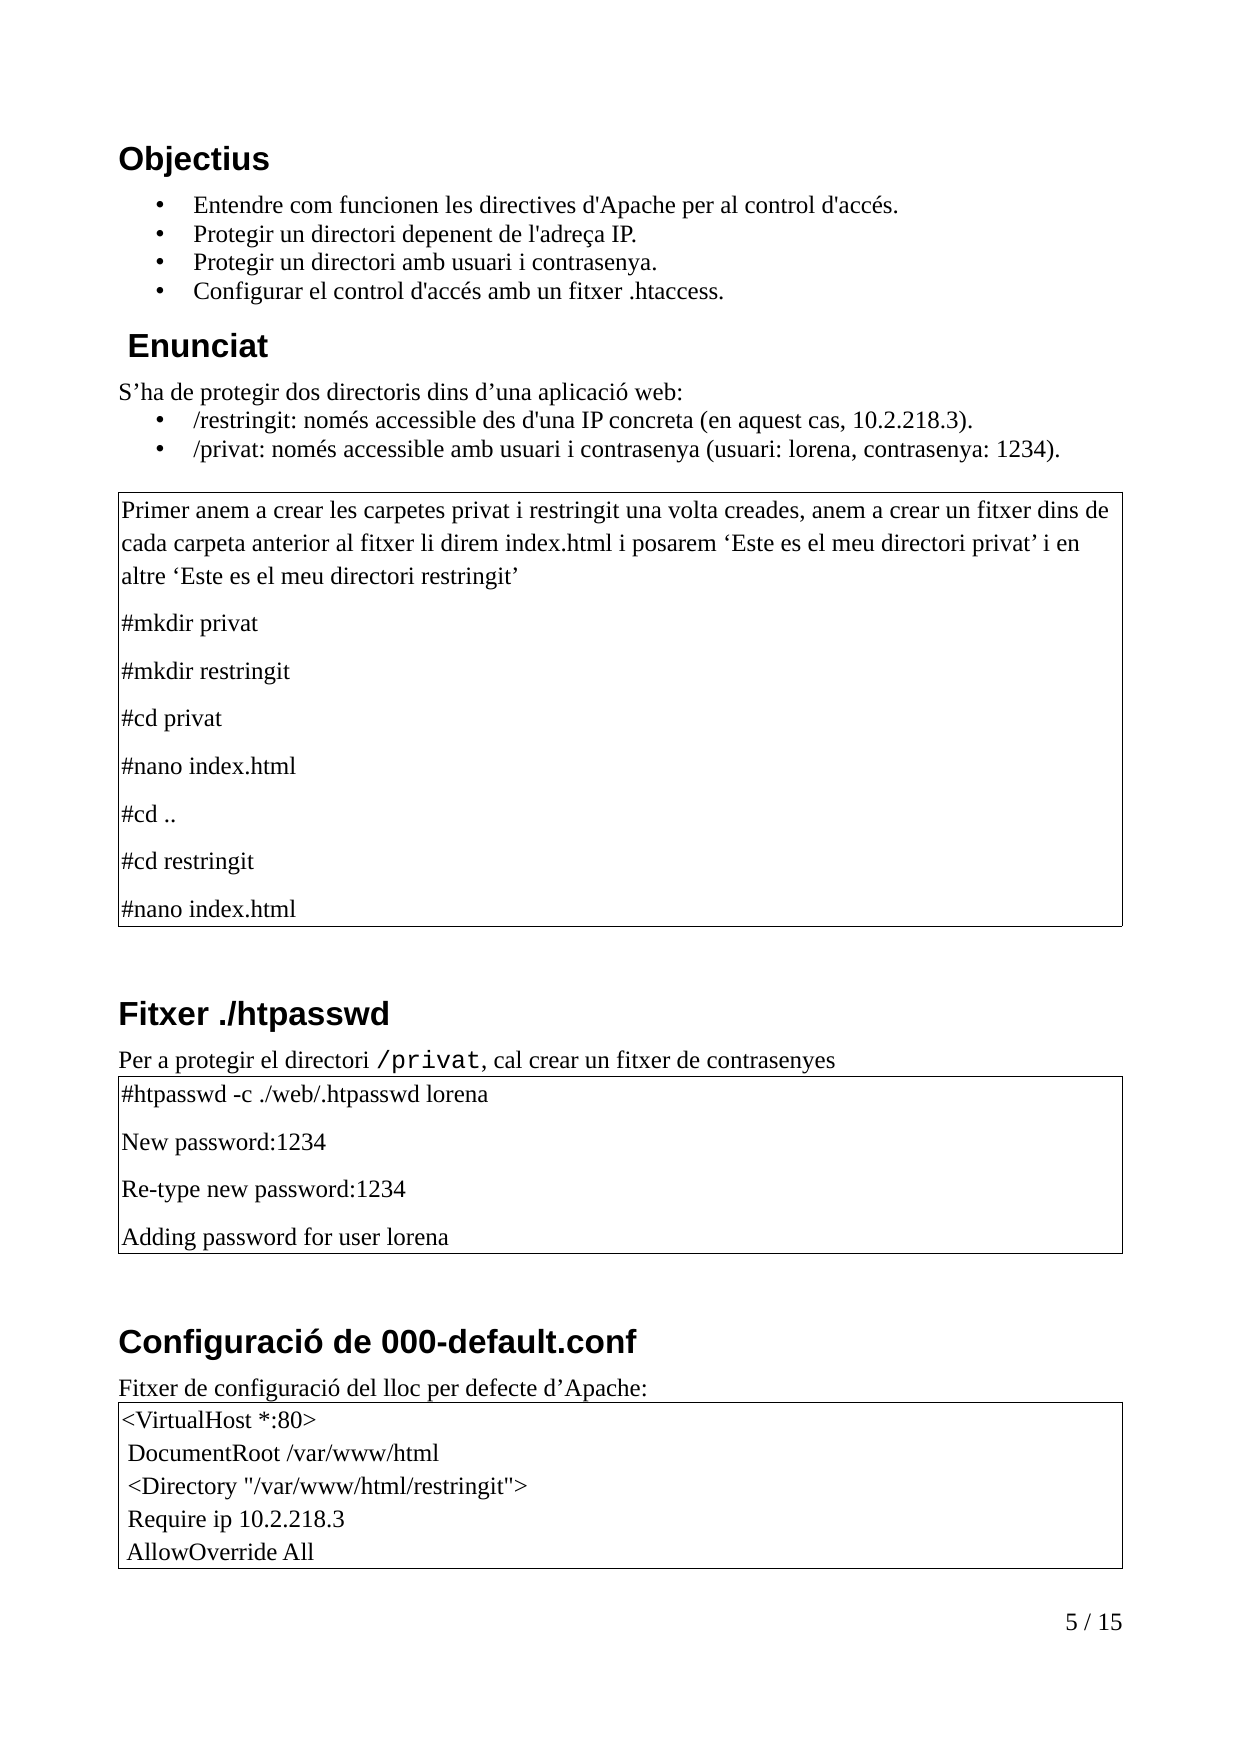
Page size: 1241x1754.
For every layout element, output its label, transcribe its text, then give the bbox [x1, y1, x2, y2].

text Adding password for user lorena [119, 1219, 1122, 1253]
text #cd privat [119, 701, 1122, 732]
text New password:1234 [119, 1123, 1122, 1155]
list Configurar el control d'accés amb un fitxer .htaccess. [156, 276, 1122, 305]
text Per a protegir el directori /privat, cal crear un fitxer de contrasenyes [118, 1045, 1122, 1076]
text S’ha de protegir dos directoris dins d’una aplicació web: [118, 377, 1122, 405]
text Re-type new password:1234 [119, 1171, 1122, 1203]
list Protegir un directori depenent de l'adreça IP. [156, 219, 1122, 247]
subtitle Enunciat [118, 326, 1122, 364]
text #mkdir restringit [119, 653, 1122, 685]
text #mkdir privat [119, 605, 1122, 637]
text #nano index.html [119, 891, 1122, 926]
list Entendre com funcionen les directives d'Apache per al control d'accés. [156, 190, 1122, 219]
list /restringit: només accessible des d'una IP concreta (en aquest cas, 10.2.218.3). [156, 405, 1122, 434]
list /privat: només accessible amb usuari i contrasenya (usuari: lorena, contrasenya: 1234). [156, 434, 1122, 463]
text #cd .. [119, 796, 1122, 827]
subtitle Objectius [118, 139, 1122, 177]
subtitle Fitxer ./htpasswd [118, 994, 1122, 1033]
text #cd restringit [119, 843, 1122, 875]
list Protegir un directori amb usuari i contrasenya. [156, 247, 1122, 276]
text Fitxer de configuració del lloc per defecte d’Apache: [118, 1373, 1122, 1402]
text #htpasswd -c ./web/.htpasswd lorena [119, 1077, 1122, 1108]
text Primer anem a crear les carpetes privat i restringit una volta creades, anem a crear un fitxer dins de cada carpeta anterior al fitxer li direm index.html i posarem ‘Este es el meu directori privat’ i en altre ‘Este es el meu directori restringit’ [119, 493, 1122, 589]
text #nano index.html [119, 748, 1122, 780]
subtitle Configuració de 000-default.conf [118, 1322, 1122, 1360]
text <VirtualHost *:80> DocumentRoot /var/www/html <Directory "/var/www/html/restringit"> Require ip 10.2.218.3 AllowOverride All [119, 1403, 1122, 1568]
